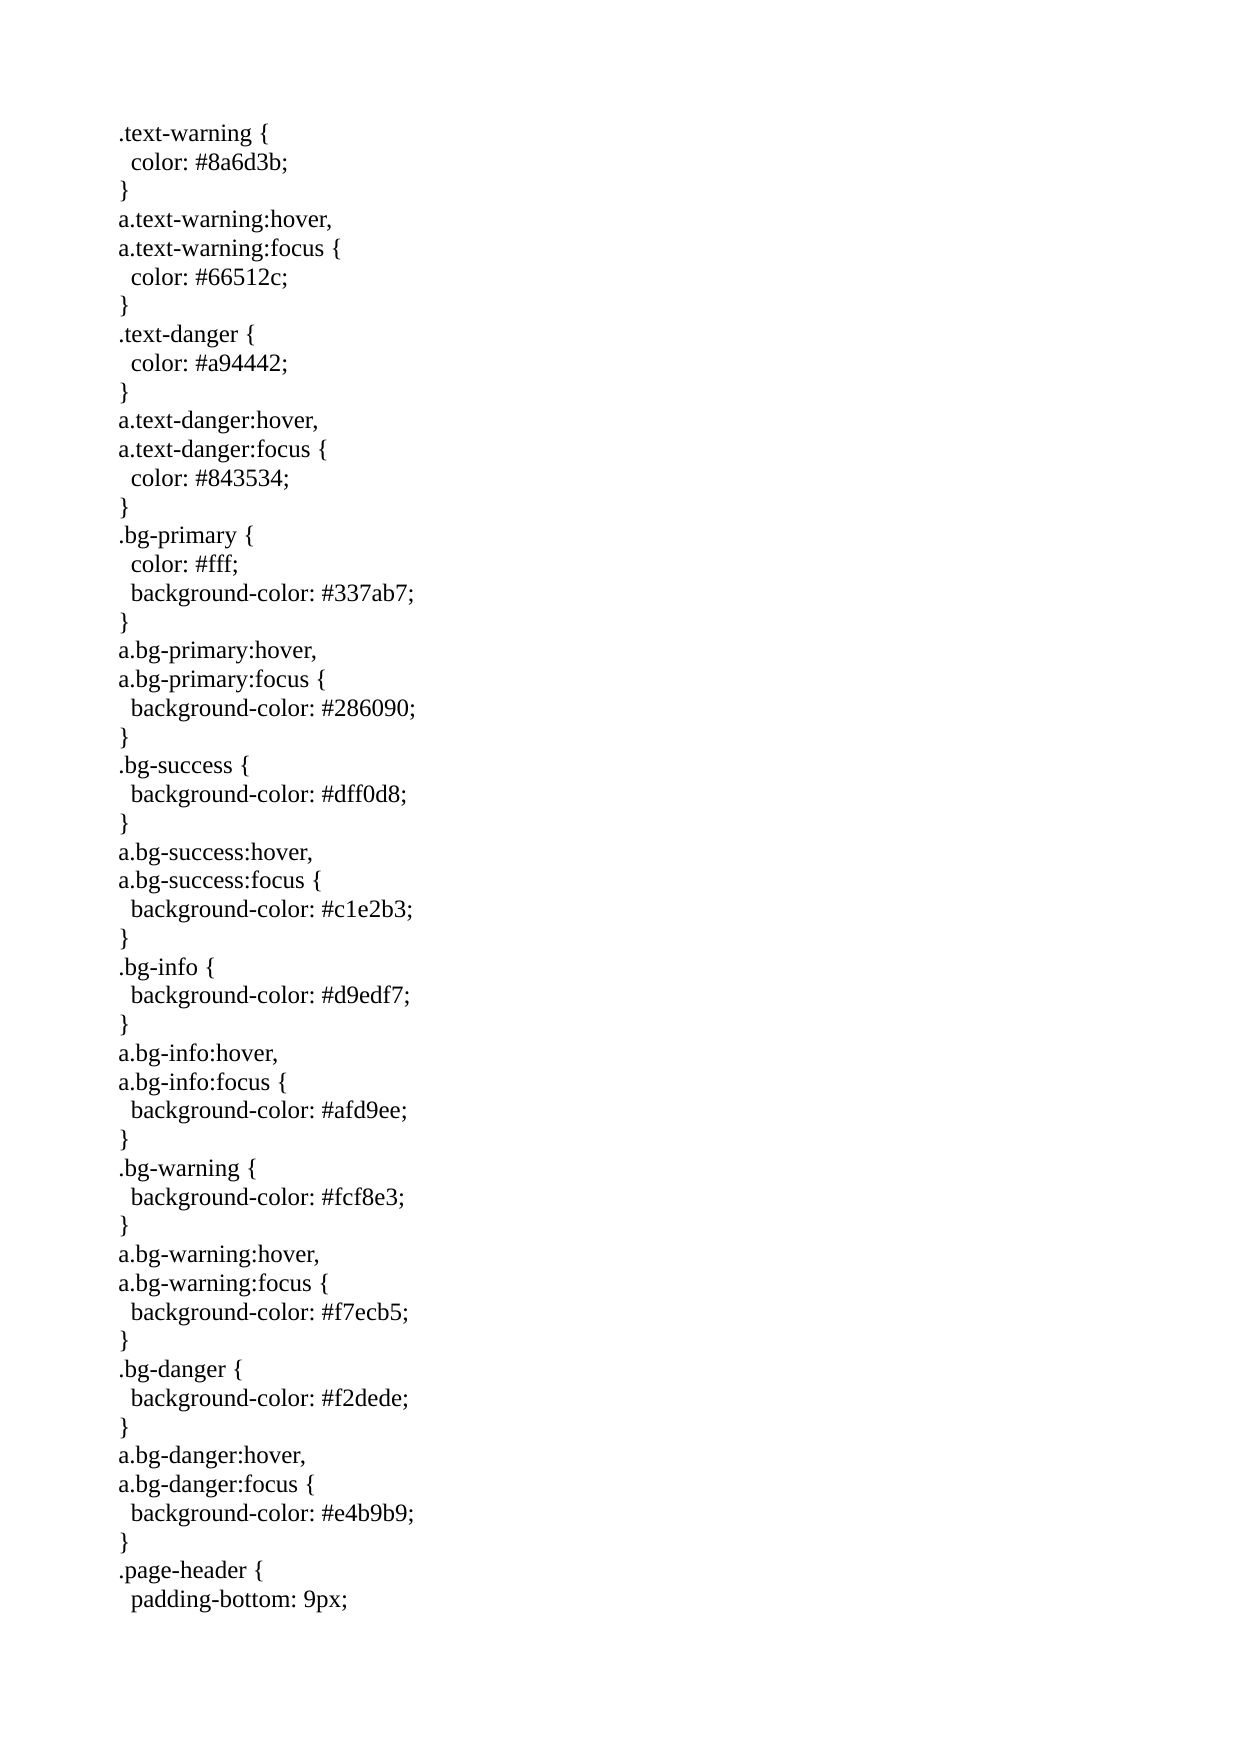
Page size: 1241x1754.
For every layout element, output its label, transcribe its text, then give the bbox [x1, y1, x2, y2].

text a.text-danger:focus { [118, 434, 1122, 463]
text } [118, 291, 1122, 319]
text background-color: #f7ecb5; [118, 1297, 1122, 1326]
text } [118, 377, 1122, 406]
text color: #843534; [118, 463, 1122, 492]
text a.bg-primary:hover, [118, 636, 1122, 664]
text a.text-warning:hover, [118, 204, 1122, 233]
text } [118, 808, 1122, 837]
text } [118, 1326, 1122, 1354]
text .bg-info { [118, 952, 1122, 981]
text background-color: #c1e2b3; [118, 894, 1122, 923]
text } [118, 492, 1122, 521]
text a.bg-warning:focus { [118, 1268, 1122, 1297]
text color: #66512c; [118, 262, 1122, 291]
text a.text-danger:hover, [118, 406, 1122, 434]
text } [118, 607, 1122, 636]
text .bg-danger { [118, 1354, 1122, 1383]
text } [118, 176, 1122, 204]
text .page-header { [118, 1556, 1122, 1584]
text color: #8a6d3b; [118, 147, 1122, 176]
text .bg-warning { [118, 1153, 1122, 1182]
text } [118, 1412, 1122, 1441]
text } [118, 722, 1122, 751]
text a.text-warning:focus { [118, 233, 1122, 262]
text a.bg-success:focus { [118, 866, 1122, 894]
text a.bg-danger:hover, [118, 1441, 1122, 1469]
text } [118, 923, 1122, 952]
text a.bg-info:hover, [118, 1038, 1122, 1067]
text background-color: #f2dede; [118, 1383, 1122, 1412]
text color: #a94442; [118, 348, 1122, 377]
text a.bg-danger:focus { [118, 1469, 1122, 1498]
text a.bg-warning:hover, [118, 1239, 1122, 1268]
text } [118, 1009, 1122, 1038]
text .text-danger { [118, 319, 1122, 348]
text a.bg-success:hover, [118, 837, 1122, 866]
text color: #fff; [118, 549, 1122, 578]
text background-color: #fcf8e3; [118, 1182, 1122, 1211]
text .text-warning { [118, 118, 1122, 147]
text a.bg-primary:focus { [118, 664, 1122, 693]
text background-color: #286090; [118, 693, 1122, 722]
text a.bg-info:focus { [118, 1067, 1122, 1096]
text padding-bottom: 9px; [118, 1584, 1122, 1613]
text background-color: #d9edf7; [118, 981, 1122, 1009]
text background-color: #337ab7; [118, 578, 1122, 607]
text background-color: #dff0d8; [118, 779, 1122, 808]
text } [118, 1211, 1122, 1239]
text .bg-success { [118, 751, 1122, 779]
text .bg-primary { [118, 521, 1122, 549]
text } [118, 1124, 1122, 1153]
text background-color: #afd9ee; [118, 1096, 1122, 1124]
text background-color: #e4b9b9; [118, 1498, 1122, 1527]
text } [118, 1527, 1122, 1556]
